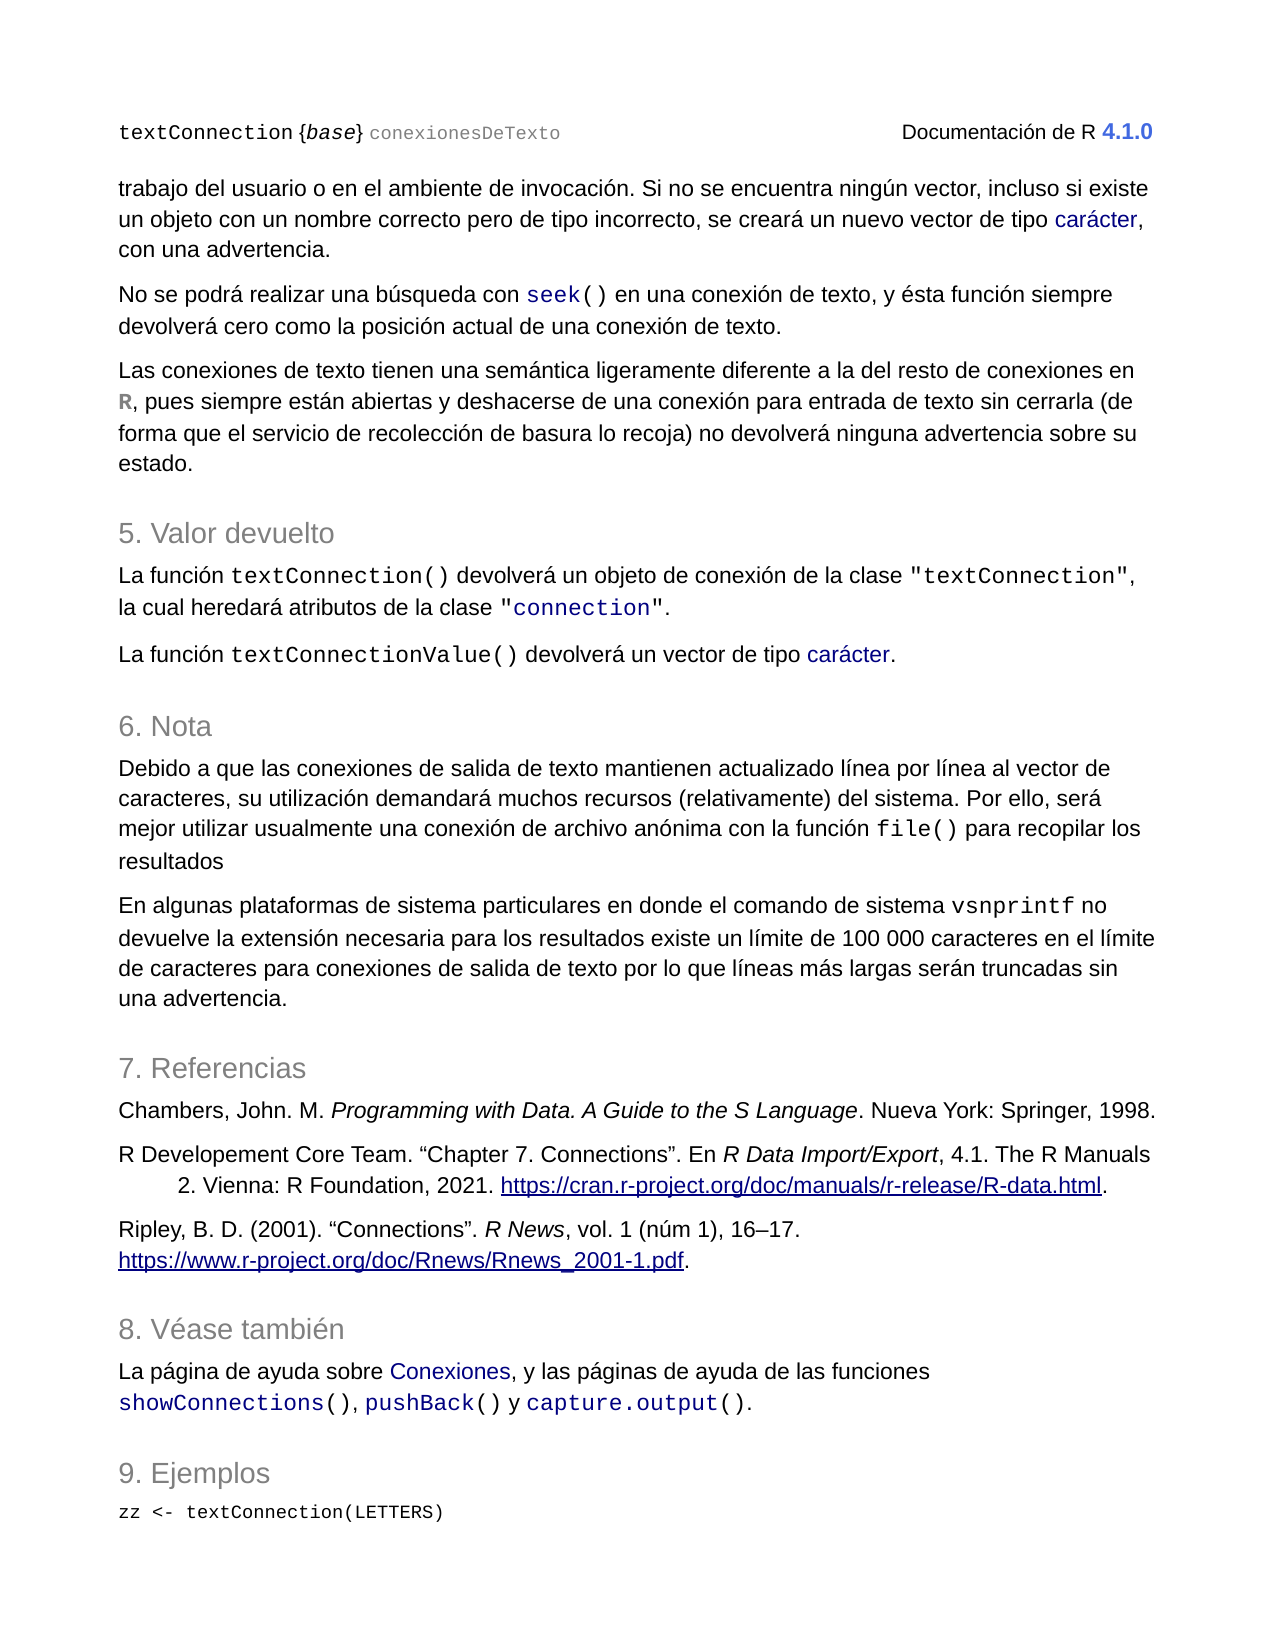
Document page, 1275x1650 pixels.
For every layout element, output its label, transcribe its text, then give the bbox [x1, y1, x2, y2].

text Debido a que las conexiones de salida de texto mantienen actualizado línea por línea al vector de caracteres, su utilización demandará muchos recursos (relativamente) del sistema. Por ello, será mejor utilizar usualmente una conexión de archivo anónima con la función file() para recopilar los resultados [118, 755, 1157, 874]
subtitle 5. Valor devuelto [118, 516, 1157, 549]
subtitle 8. Véase también [118, 1312, 1157, 1346]
text R Developement Core Team. “Chapter 7. Connections”. En R Data Import/Export, 4.1. The R Manuals 2. Vienna: R Foundation, 2021. https://cran.r-project.org/doc/manuals/r-release/R-data.html. [118, 1141, 1157, 1198]
subtitle 9. Ejemplos [118, 1456, 1157, 1490]
text La función textConnectionValue() devolverá un vector de tipo carácter. [118, 641, 1157, 669]
subtitle 6. Nota [118, 709, 1157, 742]
text zz <- textConnection(LETTERS) [118, 1502, 1157, 1524]
text La función textConnection() devolverá un objeto de conexión de la clase "textConnection", la cual heredará atributos de la clase "connection". [118, 562, 1157, 622]
text Las conexiones de texto tienen una semántica ligeramente diferente a la del resto de conexiones en R, pues siempre están abiertas y deshacerse de una conexión para entrada de texto sin cerrarla (de forma que el servicio de recolección de basura lo recoja) no devolverá ninguna advertencia sobre su estado. [118, 357, 1157, 476]
text En algunas plataformas de sistema particulares en donde el comando de sistema vsnprintf no devuelve la extensión necesaria para los resultados existe un límite de 100 000 caracteres en el límite de caracteres para conexiones de salida de texto por lo que líneas más largas serán truncadas sin una advertencia. [118, 892, 1157, 1011]
text Chambers, John. M. Programming with Data. A Guide to the S Language. Nueva York: Springer, 1998. [118, 1097, 1157, 1123]
text Ripley, B. D. (2001). “Connections”. R News, vol. 1 (núm 1), 16–17. https://www.r-project.org/doc/Rnews/Rnews_2001-1.pdf. [118, 1216, 1157, 1273]
text No se podrá realizar una búsqueda con seek() en una conexión de texto, y ésta función siempre devolverá cero como la posición actual de una conexión de texto. [118, 281, 1157, 339]
text trabajo del usuario o en el ambiente de invocación. Si no se encuentra ningún vector, incluso si existe un objeto con un nombre correcto pero de tipo incorrecto, se creará un nuevo vector de tipo carácter, con una advertencia. [118, 175, 1157, 262]
text La página de ayuda sobre Conexiones, y las páginas de ayuda de las funciones showConnections(), pushBack() y capture.output(). [118, 1358, 1157, 1417]
subtitle 7. Referencias [118, 1051, 1157, 1084]
